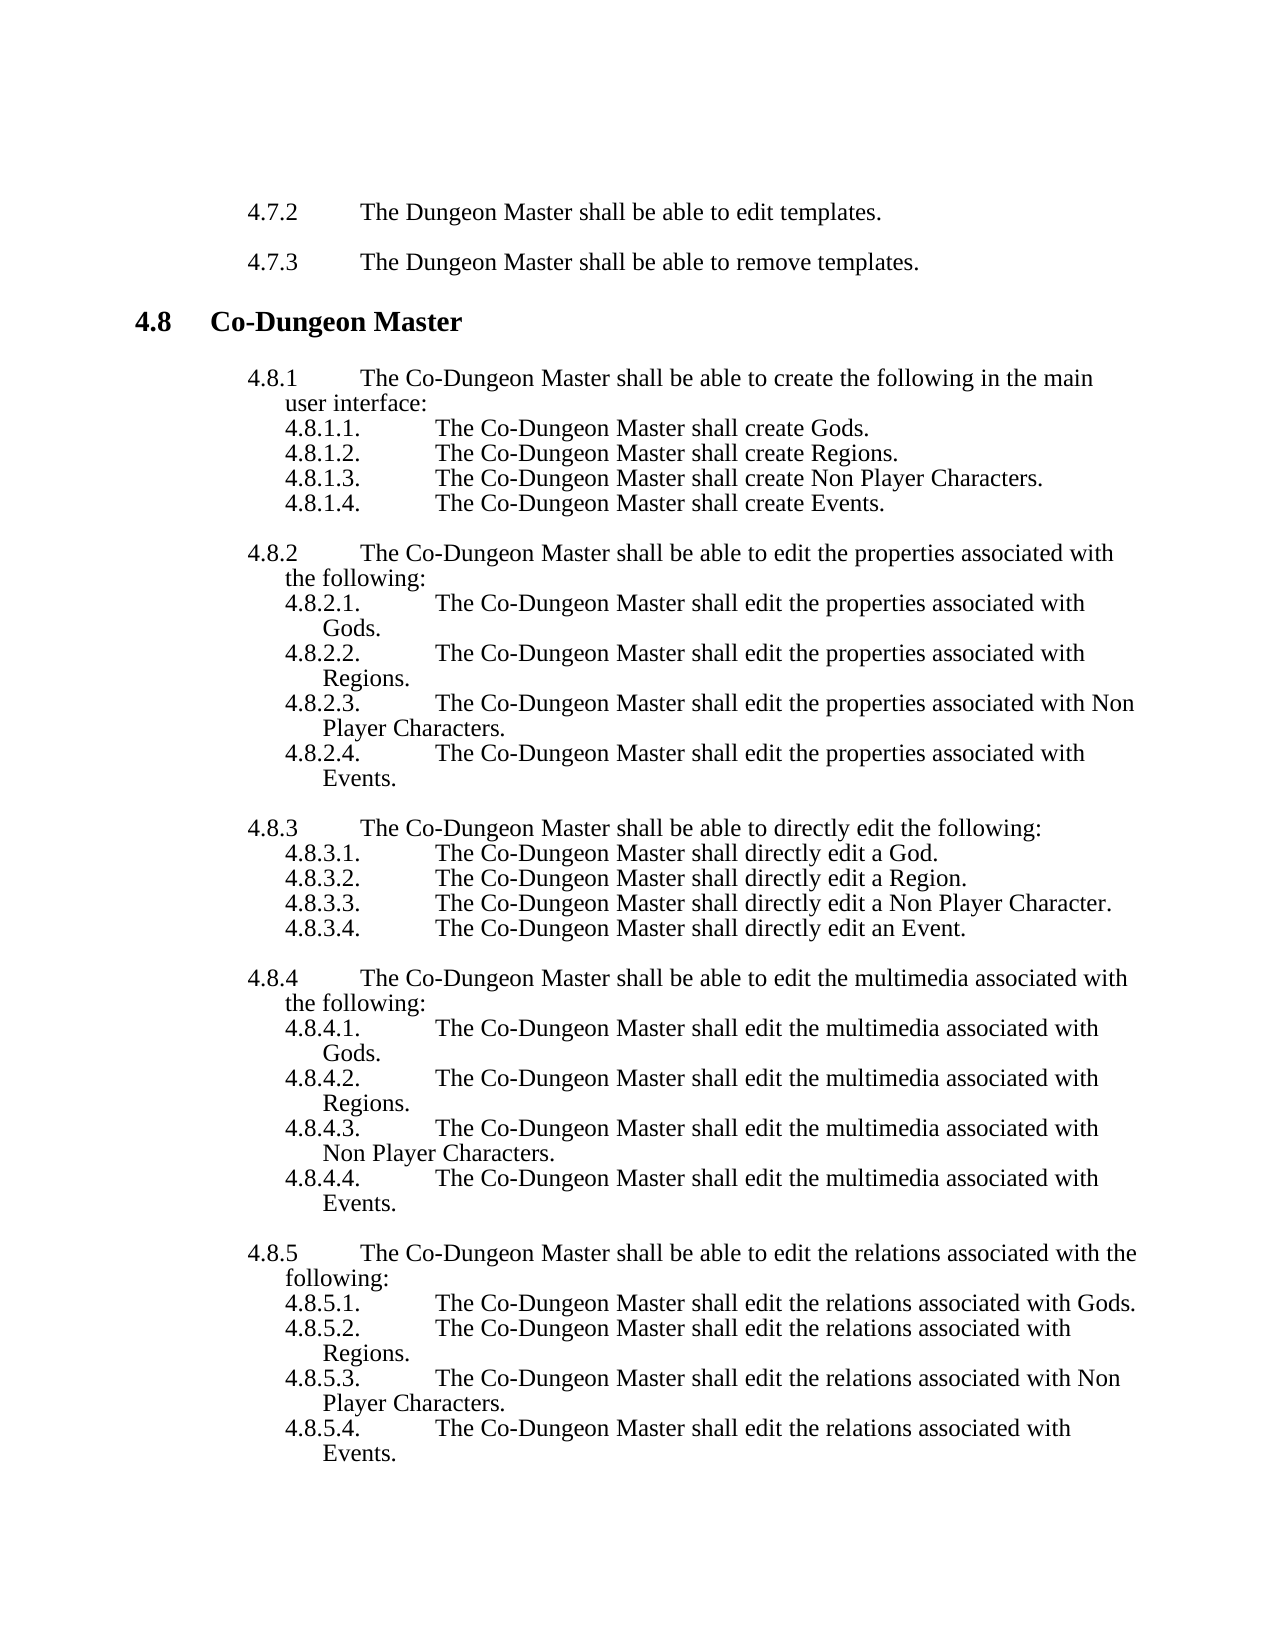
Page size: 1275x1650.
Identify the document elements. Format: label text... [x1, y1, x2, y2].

list The Co-Dungeon Master shall edit the relations associated with Gods. [285, 1292, 1140, 1317]
list The Co-Dungeon Master shall be able to edit the relations associated with the following: [247, 1242, 1140, 1292]
list The Co-Dungeon Master shall edit the properties associated with Regions. [285, 642, 1140, 692]
list The Co-Dungeon Master shall edit the properties associated with Gods. [285, 592, 1140, 642]
list The Co-Dungeon Master shall directly edit a Region. [285, 867, 1140, 892]
list The Dungeon Master shall be able to remove templates. [247, 250, 1140, 275]
list The Co-Dungeon Master shall edit the relations associated with Non Player Characters. [285, 1367, 1140, 1417]
list The Co-Dungeon Master shall be able to directly edit the following: [247, 817, 1140, 842]
list The Co-Dungeon Master shall directly edit an Event. [285, 917, 1140, 942]
list The Co-Dungeon Master shall create Non Player Characters. [285, 467, 1140, 492]
list The Co-Dungeon Master shall edit the multimedia associated with Gods. [285, 1017, 1140, 1067]
list The Co-Dungeon Master shall be able to create the following in the main user interface: [247, 367, 1140, 417]
list The Co-Dungeon Master shall edit the properties associated with Events. [285, 742, 1140, 792]
list The Co-Dungeon Master shall be able to edit the properties associated with the following: [247, 542, 1140, 592]
list The Co-Dungeon Master shall create Events. [285, 492, 1140, 517]
list The Co-Dungeon Master shall edit the relations associated with Regions. [285, 1317, 1140, 1367]
subtitle Co-Dungeon Master [135, 304, 1140, 338]
list The Co-Dungeon Master shall create Regions. [285, 442, 1140, 467]
list The Dungeon Master shall be able to edit templates. [247, 200, 1140, 225]
list The Co-Dungeon Master shall edit the multimedia associated with Regions. [285, 1067, 1140, 1117]
list The Co-Dungeon Master shall create Gods. [285, 417, 1140, 442]
list The Co-Dungeon Master shall edit the multimedia associated with Non Player Characters. [285, 1117, 1140, 1167]
list The Co-Dungeon Master shall edit the multimedia associated with Events. [285, 1167, 1140, 1217]
list The Co-Dungeon Master shall be able to edit the multimedia associated with the following: [247, 967, 1140, 1017]
list The Co-Dungeon Master shall directly edit a God. [285, 842, 1140, 867]
list The Co-Dungeon Master shall edit the properties associated with Non Player Characters. [285, 692, 1140, 742]
list The Co-Dungeon Master shall directly edit a Non Player Character. [285, 892, 1140, 917]
list The Co-Dungeon Master shall edit the relations associated with Events. [285, 1417, 1140, 1467]
